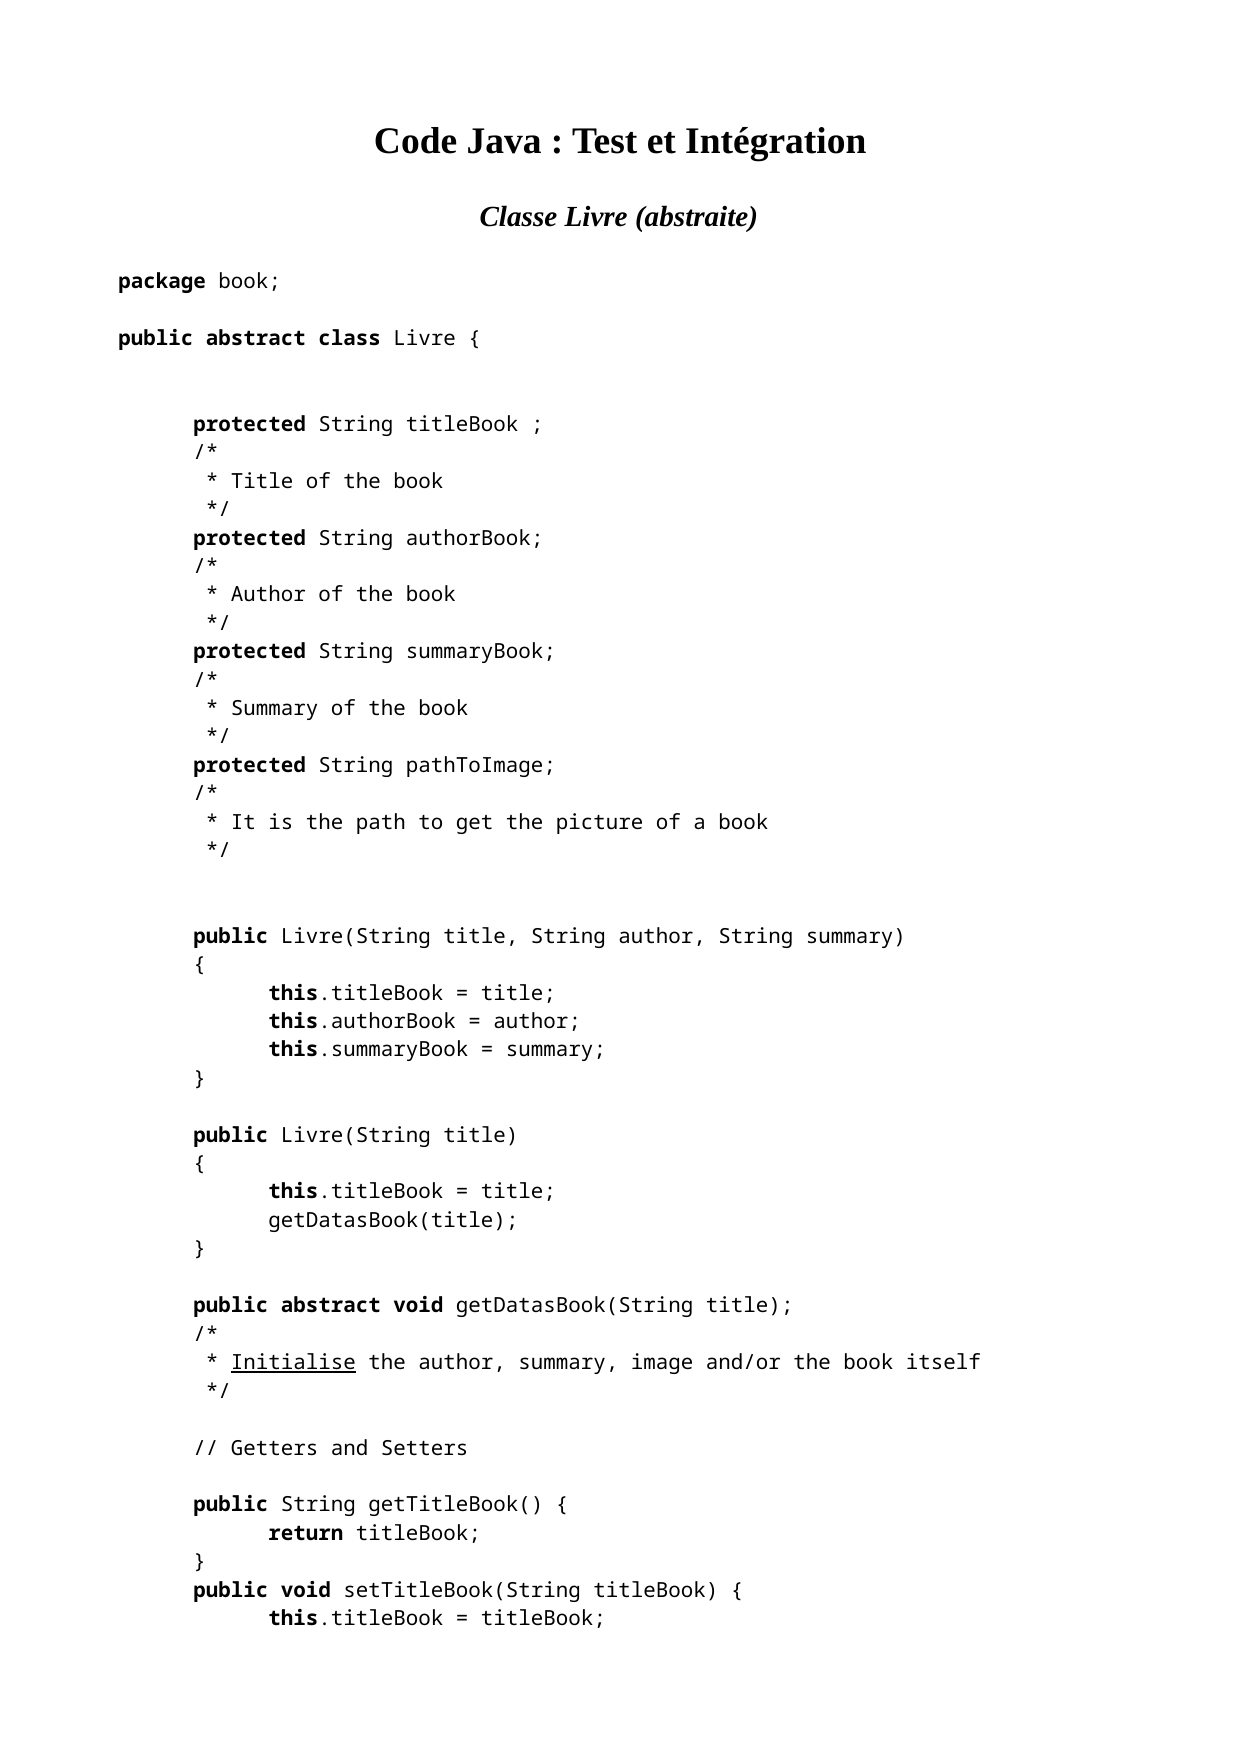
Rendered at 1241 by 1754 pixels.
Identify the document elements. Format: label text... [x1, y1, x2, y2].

text { [118, 1148, 1122, 1177]
text public void setTitleBook(String titleBook) { [118, 1575, 1122, 1603]
text */ [118, 835, 1122, 864]
text this.authorBook = author; [118, 1006, 1122, 1034]
text /* [118, 437, 1122, 466]
text public String getTitleBook() { [118, 1489, 1122, 1518]
text } [118, 1546, 1122, 1575]
text * Initialise the author, summary, image and/or the book itself [118, 1347, 1122, 1376]
text * Summary of the book [118, 693, 1122, 722]
text this.titleBook = title; [118, 1177, 1122, 1205]
text protected String authorBook; [118, 523, 1122, 551]
text /* [118, 778, 1122, 807]
text * Author of the book [118, 579, 1122, 608]
text this.titleBook = titleBook; [118, 1603, 1122, 1632]
text { [118, 949, 1122, 978]
text public abstract void getDatasBook(String title); [118, 1290, 1122, 1319]
text } [118, 1233, 1122, 1262]
text */ [118, 608, 1122, 636]
text package book; [118, 267, 1122, 295]
text /* [118, 665, 1122, 693]
text protected String summaryBook; [118, 636, 1122, 665]
text this.titleBook = title; [118, 978, 1122, 1006]
text public abstract class Livre { [118, 323, 1122, 352]
text return titleBook; [118, 1518, 1122, 1546]
text */ [118, 1376, 1122, 1404]
text protected String titleBook ; [118, 409, 1122, 437]
text public Livre(String title) [118, 1120, 1122, 1148]
text public Livre(String title, String author, String summary) [118, 921, 1122, 949]
text * Title of the book [118, 466, 1122, 494]
text Classe Livre (abstraite) [118, 199, 1122, 233]
text */ [118, 722, 1122, 750]
text */ [118, 494, 1122, 523]
text } [118, 1063, 1122, 1091]
text * It is the path to get the picture of a book [118, 807, 1122, 835]
text this.summaryBook = summary; [118, 1034, 1122, 1063]
text Code Java : Test et Intégration [118, 118, 1122, 161]
text protected String pathToImage; [118, 750, 1122, 778]
text getDatasBook(title); [118, 1205, 1122, 1233]
text // Getters and Setters [118, 1433, 1122, 1461]
text /* [118, 1319, 1122, 1347]
text /* [118, 551, 1122, 579]
